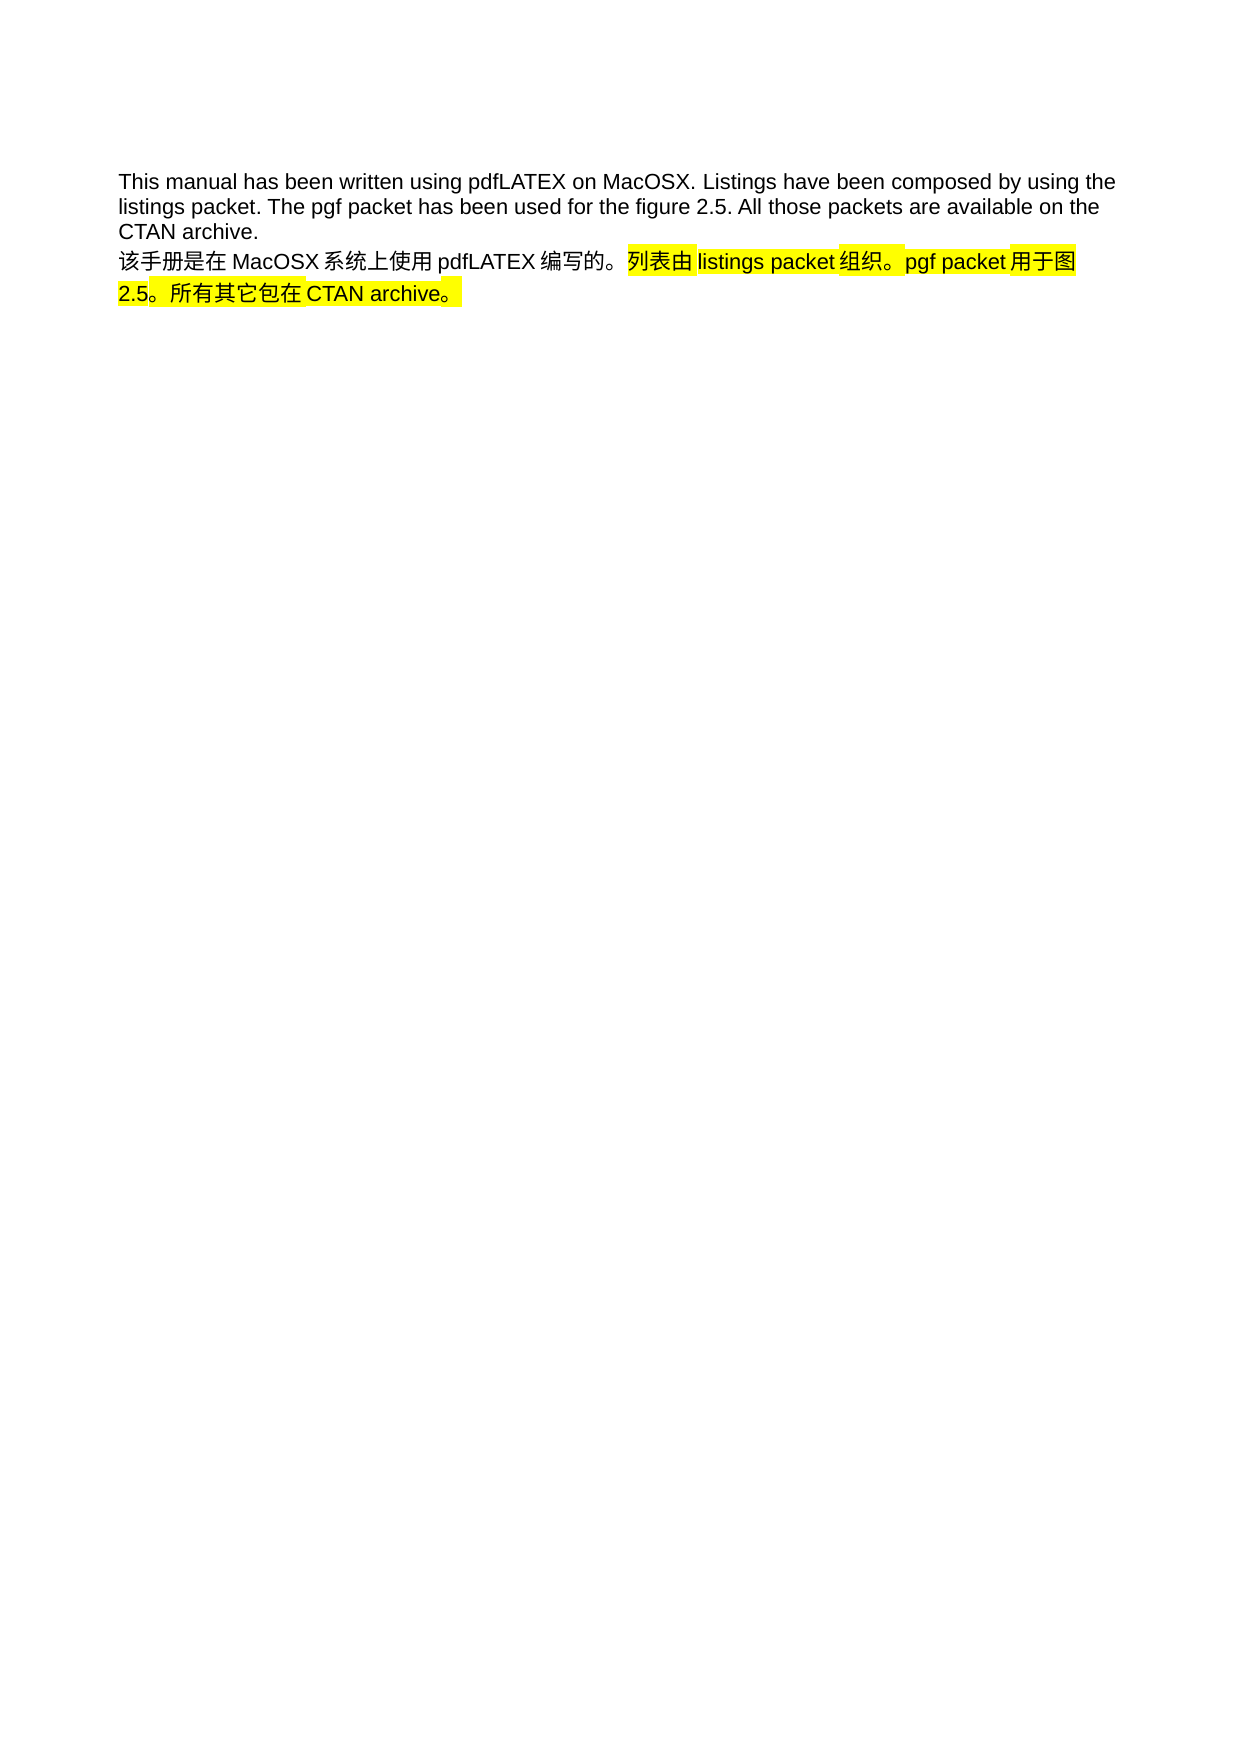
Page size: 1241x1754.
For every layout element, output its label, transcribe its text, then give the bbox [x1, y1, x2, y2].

subtitle 该手册是在MacOSX系统上使用pdfLATEX编写的。列表由listings packet组织。pgf packet用于图2.5。所有其它包在CTAN archive。 [118, 244, 1122, 307]
subtitle This manual has been written using pdfLATEX on MacOSX. Listings have been composed by using the listings packet. The pgf packet has been used for the figure 2.5. All those packets are available on the CTAN archive. [118, 168, 1122, 244]
